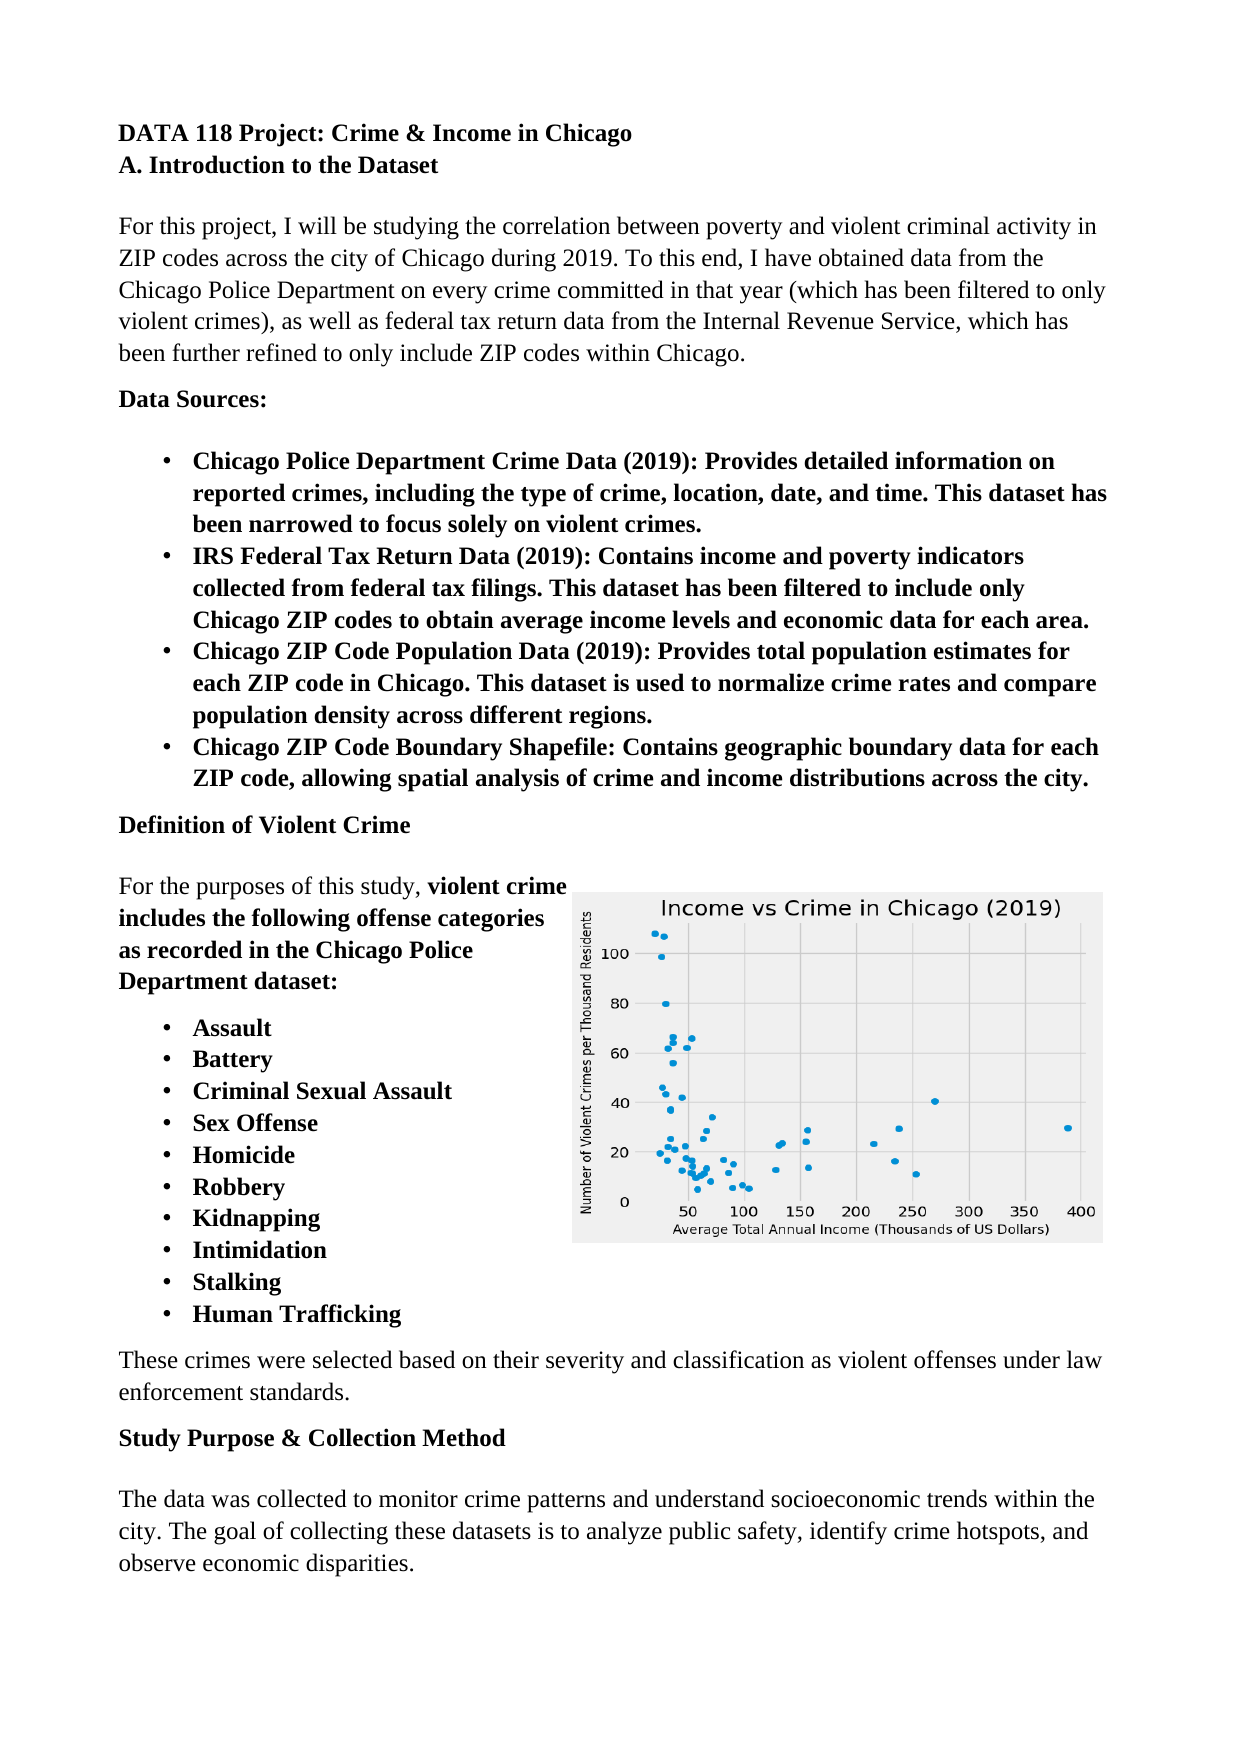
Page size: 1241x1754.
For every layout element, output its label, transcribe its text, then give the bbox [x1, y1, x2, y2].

list Stalking [162, 1268, 1114, 1296]
list [1103, 1141, 1114, 1169]
list Homicide [162, 1141, 572, 1169]
list Criminal Sexual Assault [162, 1077, 572, 1105]
text These crimes were selected based on their severity and classification as violent offenses under law enforcement standards. [118, 1346, 1114, 1406]
subtitle DATA 118 Project: Crime & Income in Chicago [117, 119, 1114, 147]
subtitle Data Sources: [117, 386, 1114, 413]
list Chicago ZIP Code Boundary Shapefile: Contains geographic boundary data for each ZIP code, allowing spatial analysis of crime and income distributions across the city. [162, 733, 1114, 792]
list Chicago ZIP Code Population Data (2019): Provides total population estimates for each ZIP code in Chicago. This dataset is used to normalize crime rates and compare population density across different regions. [162, 637, 1114, 729]
list [1103, 1109, 1114, 1137]
list [1103, 1014, 1114, 1042]
subtitle A. Introduction to the Dataset [117, 151, 1114, 179]
text For the purposes of this study, violent crime includes the following offense categories as recorded in the Chicago Police Department dataset: [118, 872, 1114, 995]
list Kidnapping [162, 1204, 572, 1232]
list Chicago Police Department Crime Data (2019): Provides detailed information on reported crimes, including the type of crime, location, date, and time. This dataset has been narrowed to focus solely on violent crimes. [162, 447, 1114, 538]
list Robbery [162, 1173, 572, 1200]
list Assault [162, 1014, 572, 1042]
list [1103, 1173, 1114, 1200]
text The data was collected to monitor crime patterns and understand socioeconomic trends within the city. The goal of collecting these datasets is to analyze public safety, identify crime hotspots, and observe economic disparities. [118, 1486, 1114, 1577]
text For this project, I will be studying the correlation between poverty and violent criminal activity in ZIP codes across the city of Chicago during 2019. To this end, I have obtained data from the Chicago Police Department on every crime committed in that year (which has been filtered to only violent crimes), as well as federal tax return data from the Internal Revenue Service, which has been further refined to only include ZIP codes within Chicago. [118, 212, 1114, 367]
list Sex Offense [162, 1109, 572, 1137]
picture [572, 892, 1103, 1243]
list IRS Federal Tax Return Data (2019): Contains income and poverty indicators collected from federal tax filings. This dataset has been filtered to include only Chicago ZIP codes to obtain average income levels and economic data for each area. [162, 542, 1114, 633]
list [1103, 1204, 1114, 1232]
list Human Trafficking [162, 1300, 1114, 1327]
list Intimidation [162, 1236, 1114, 1264]
list [1103, 1046, 1114, 1073]
subtitle Study Purpose & Collection Method [117, 1424, 1114, 1452]
subtitle Definition of Violent Crime [117, 811, 1114, 839]
list Battery [162, 1046, 572, 1073]
